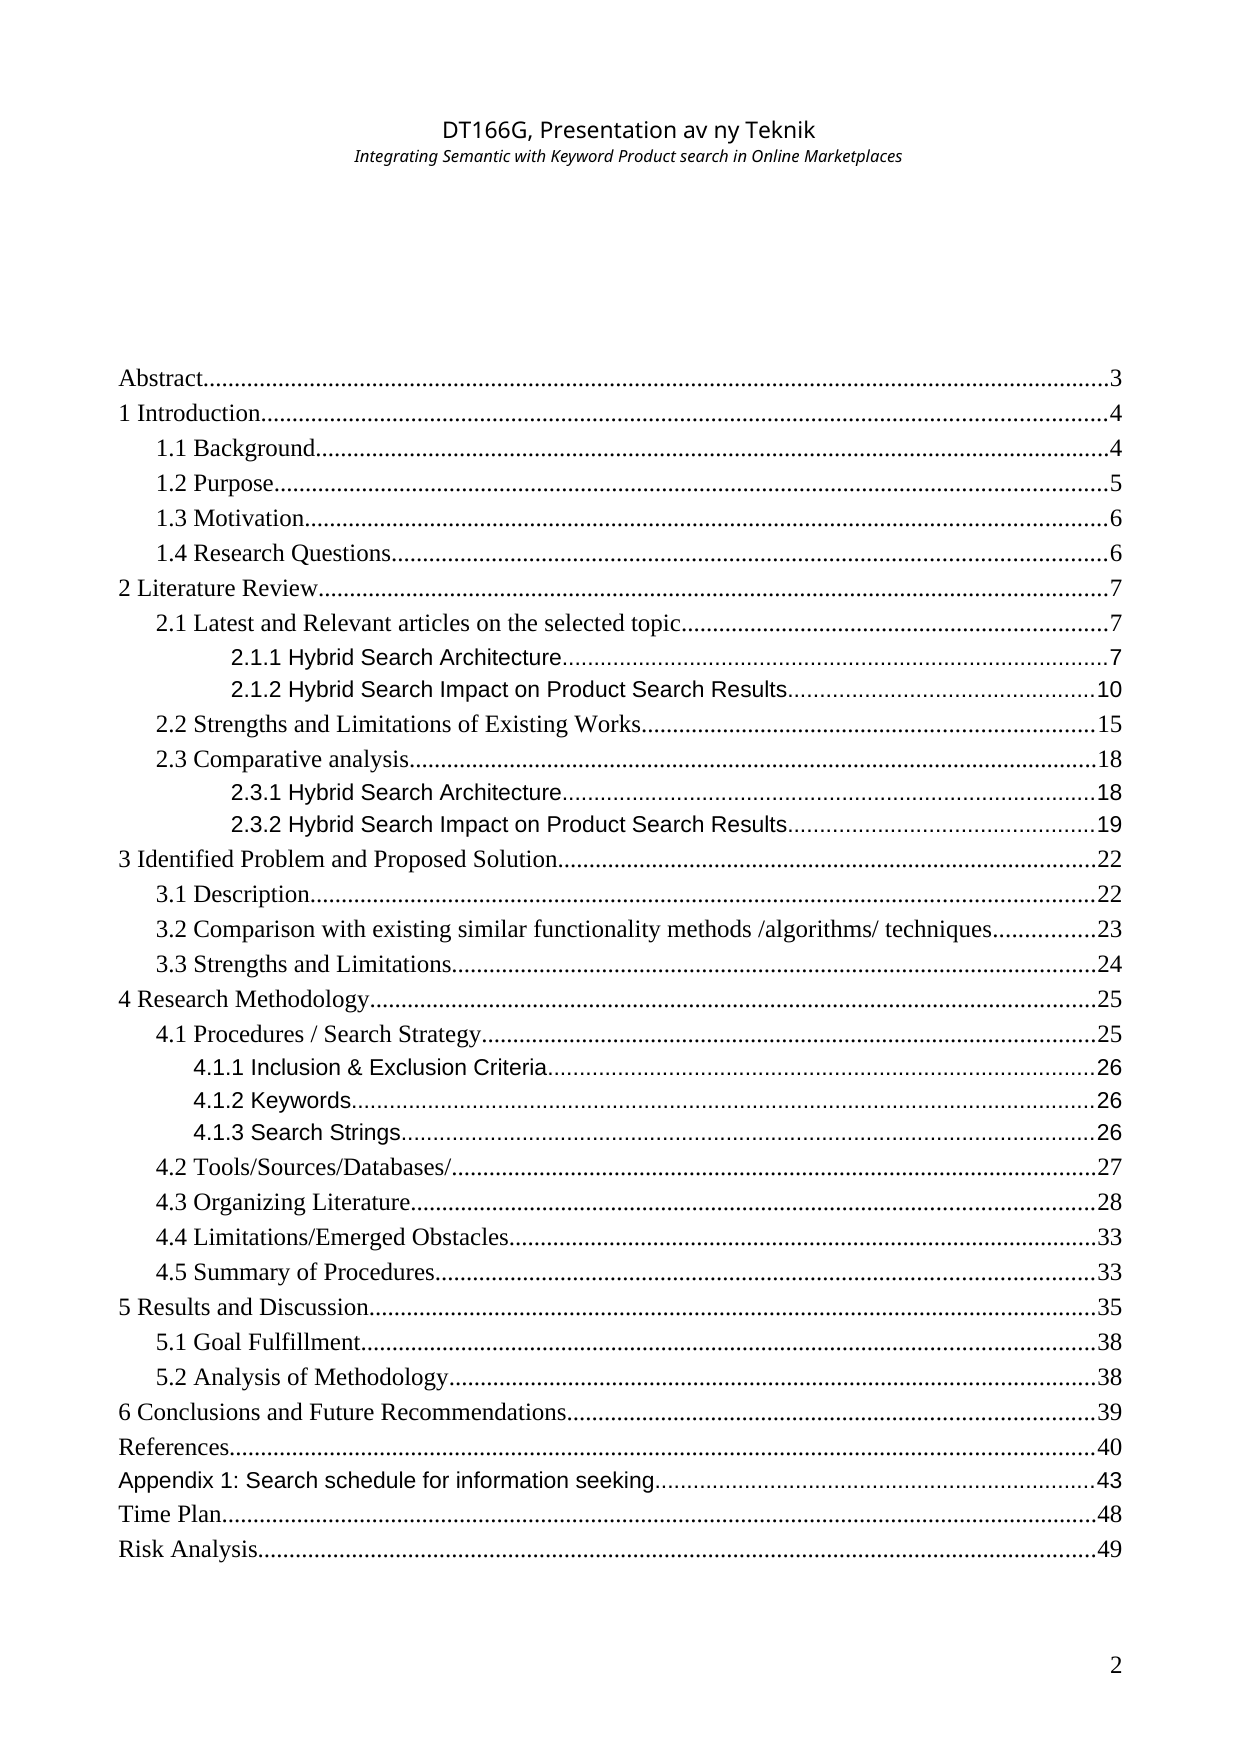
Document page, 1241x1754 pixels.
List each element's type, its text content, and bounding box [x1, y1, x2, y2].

text 2 Literature Review 7 [118, 573, 1122, 602]
text 3.2 Comparison with existing similar functionality methods /algorithms/ techniques 23 [156, 914, 1122, 943]
text 3.1 Description 22 [156, 879, 1122, 908]
text 2.2 Strengths and Limitations of Existing Works 15 [156, 709, 1122, 737]
text 5.1 Goal Fulfillment 38 [156, 1327, 1122, 1356]
text Appendix 1: Search schedule for information seeking 43 [118, 1467, 1122, 1493]
text 4.1 Procedures / Search Strategy 25 [156, 1019, 1122, 1048]
text 2.3.1 Hybrid Search Architecture 18 [231, 779, 1122, 805]
text Abstract 3 [118, 363, 1122, 392]
text 2.1 Latest and Relevant articles on the selected topic 7 [156, 608, 1122, 637]
text 2.3.2 Hybrid Search Impact on Product Search Results 19 [231, 811, 1122, 838]
text 4.1.3 Search Strings 26 [193, 1119, 1122, 1146]
text 2.1.1 Hybrid Search Architecture 7 [231, 643, 1122, 670]
text 1.3 Motivation 6 [156, 503, 1122, 532]
text 4.2 Tools/Sources/Databases/ 27 [156, 1152, 1122, 1181]
text 4.1.1 Inclusion & Exclusion Criteria 26 [193, 1054, 1122, 1080]
text 4.3 Organizing Literature 28 [156, 1187, 1122, 1216]
text 4.4 Limitations/Emerged Obstacles 33 [156, 1222, 1122, 1251]
text 2.3 Comparative analysis 18 [156, 744, 1122, 772]
text 1.2 Purpose 5 [156, 468, 1122, 497]
text 1.4 Research Questions 6 [156, 538, 1122, 567]
text 1 Introduction 4 [118, 398, 1122, 427]
text 4 Research Methodology 25 [118, 984, 1122, 1013]
text References 40 [118, 1432, 1122, 1461]
text 1.1 Background 4 [156, 433, 1122, 462]
text 3.3 Strengths and Limitations 24 [156, 949, 1122, 978]
text Time Plan 48 [118, 1499, 1122, 1528]
text 4.1.2 Keywords 26 [193, 1087, 1122, 1113]
text 4.5 Summary of Procedures 33 [156, 1257, 1122, 1286]
text 6 Conclusions and Future Recommendations 39 [118, 1397, 1122, 1426]
text 5 Results and Discussion 35 [118, 1292, 1122, 1321]
text Risk Analysis 49 [118, 1534, 1122, 1563]
text 3 Identified Problem and Proposed Solution 22 [118, 844, 1122, 873]
text 5.2 Analysis of Methodology 38 [156, 1362, 1122, 1391]
text 2.1.2 Hybrid Search Impact on Product Search Results 10 [231, 676, 1122, 702]
